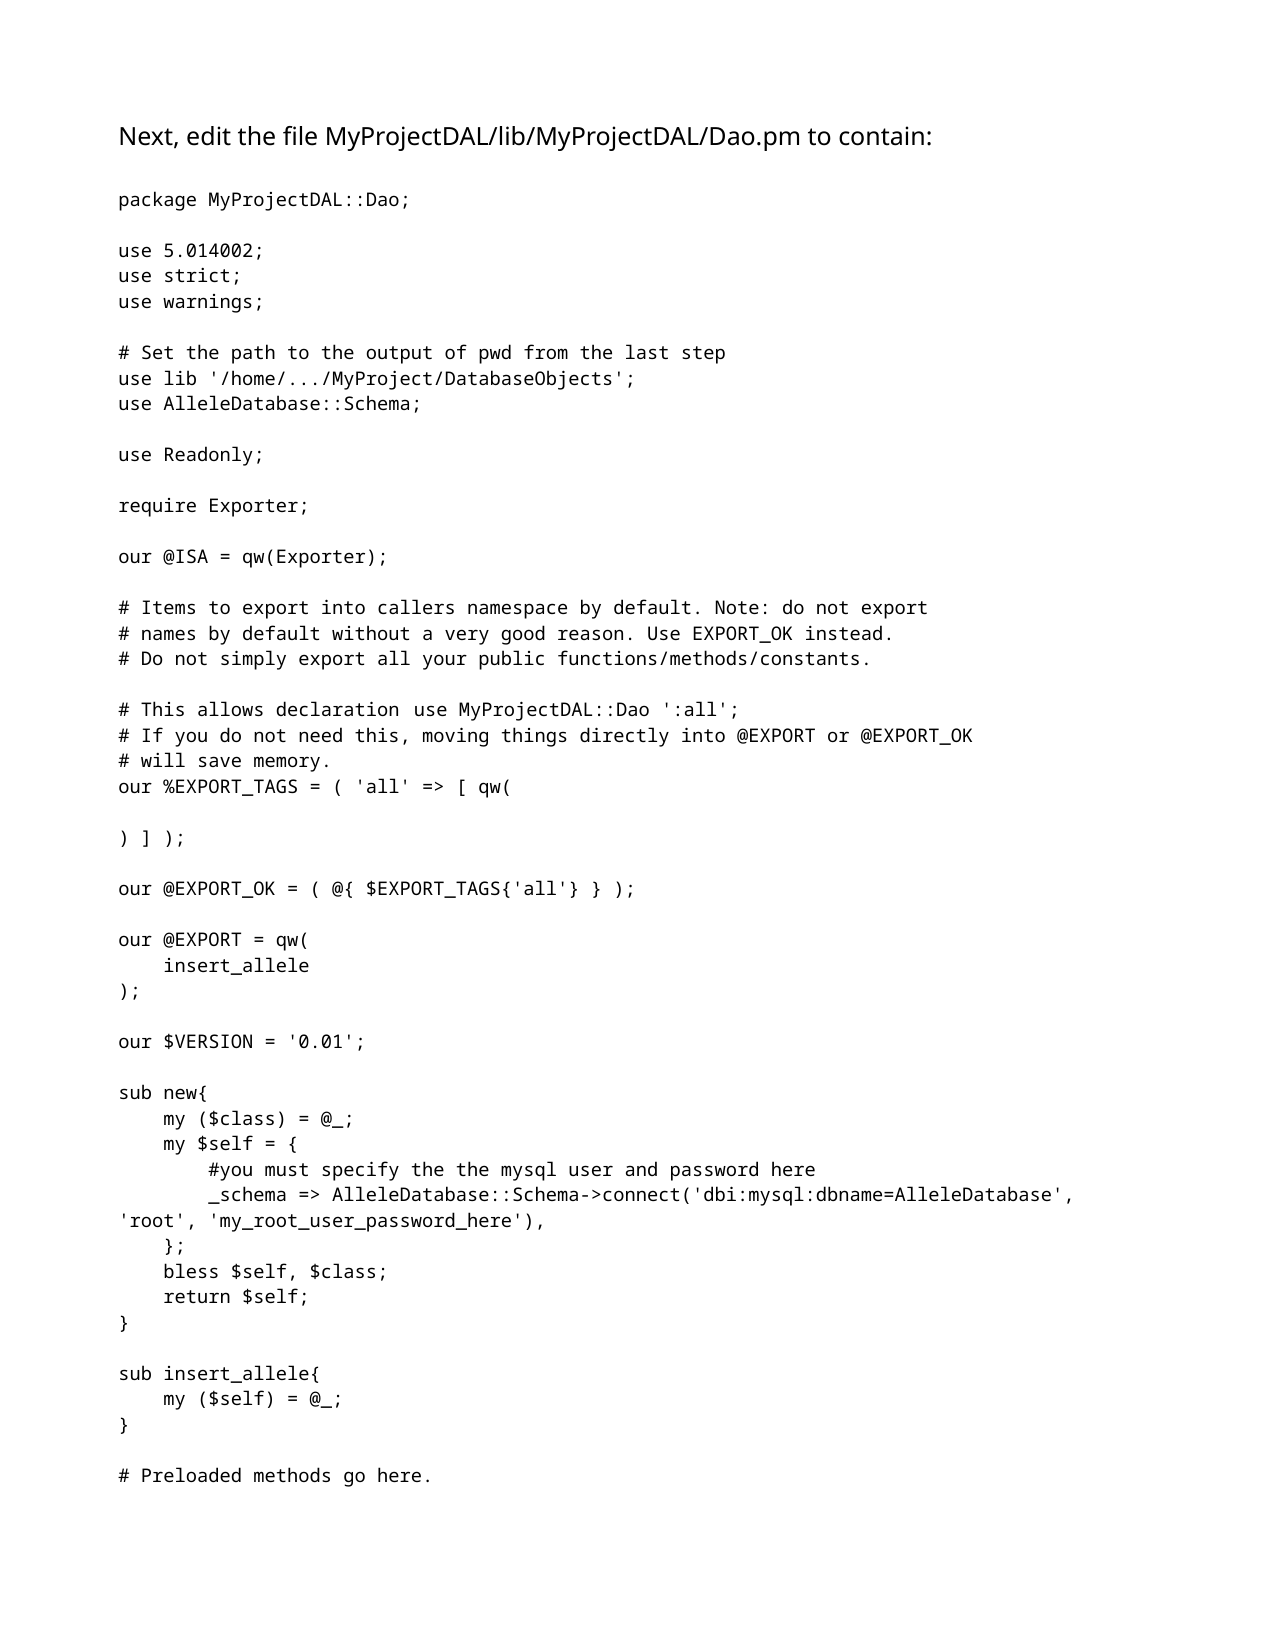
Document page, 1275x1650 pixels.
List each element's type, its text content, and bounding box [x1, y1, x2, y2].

text # Preloaded methods go here. [118, 1462, 1157, 1488]
text ); [118, 977, 1157, 1003]
text # This allows declaration use MyProjectDAL::Dao ':all'; [118, 697, 1157, 722]
text Next, edit the file MyProjectDAL/lib/MyProjectDAL/Dao.pm to contain: [118, 118, 1157, 152]
text use lib '/home/.../MyProject/DatabaseObjects'; [118, 365, 1157, 390]
text our @EXPORT_OK = ( @{ $EXPORT_TAGS{'all'} } ); [118, 875, 1157, 901]
text }; [118, 1233, 1157, 1258]
text _schema => AlleleDatabase::Schema->connect('dbi:mysql:dbname=AlleleDatabase', 'root', 'my_root_user_password_here'), [118, 1182, 1157, 1233]
text } [118, 1411, 1157, 1437]
text our @ISA = qw(Exporter); [118, 543, 1157, 569]
text return $self; [118, 1284, 1157, 1309]
text # If you do not need this, moving things directly into @EXPORT or @EXPORT_OK [118, 722, 1157, 748]
text our $VERSION = '0.01'; [118, 1028, 1157, 1054]
text my $self = { [118, 1131, 1157, 1156]
text use strict; [118, 263, 1157, 288]
text sub new{ [118, 1079, 1157, 1105]
text } [118, 1309, 1157, 1335]
text # Do not simply export all your public functions/methods/constants. [118, 646, 1157, 671]
text # names by default without a very good reason. Use EXPORT_OK instead. [118, 620, 1157, 646]
text my ($class) = @_; [118, 1105, 1157, 1131]
text my ($self) = @_; [118, 1386, 1157, 1411]
text our @EXPORT = qw( [118, 926, 1157, 952]
text our %EXPORT_TAGS = ( 'all' => [ qw( [118, 773, 1157, 799]
text # Set the path to the output of pwd from the last step [118, 339, 1157, 365]
text # will save memory. [118, 748, 1157, 773]
text bless $self, $class; [118, 1258, 1157, 1284]
text use Readonly; [118, 441, 1157, 467]
text sub insert_allele{ [118, 1360, 1157, 1386]
text #you must specify the the mysql user and password here [118, 1156, 1157, 1182]
text use warnings; [118, 288, 1157, 314]
text insert_allele [118, 952, 1157, 977]
text ) ] ); [118, 824, 1157, 850]
text use AlleleDatabase::Schema; [118, 390, 1157, 416]
text # Items to export into callers namespace by default. Note: do not export [118, 594, 1157, 620]
text package MyProjectDAL::Dao; [118, 186, 1157, 212]
text require Exporter; [118, 492, 1157, 518]
text use 5.014002; [118, 237, 1157, 263]
